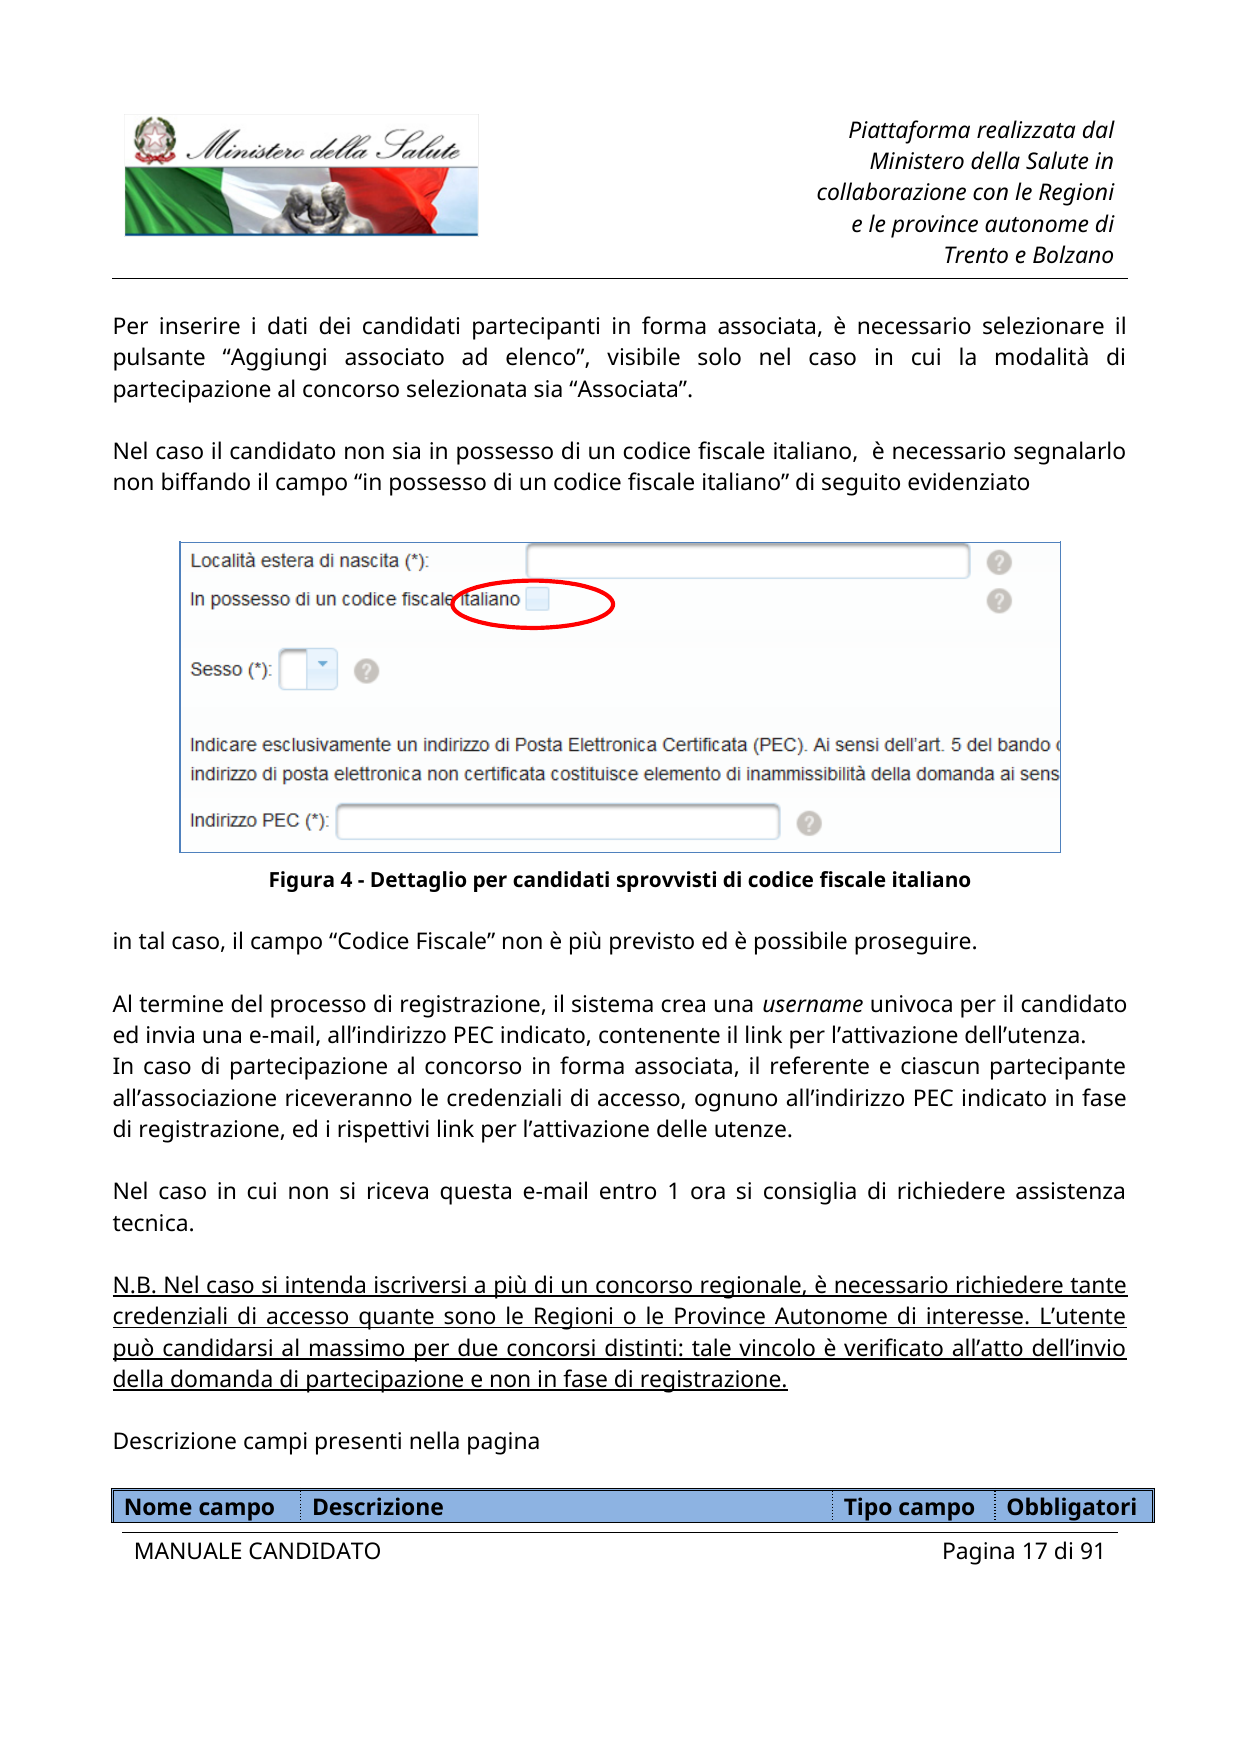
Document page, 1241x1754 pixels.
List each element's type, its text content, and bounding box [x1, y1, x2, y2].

text Per inserire i dati dei candidati partecipanti in forma associata, è necessario selezionare il pulsante “Aggiungi associato ad elenco”, visibile solo nel caso in cui la modalità di partecipazione al concorso selezionata sia “Associata”. [112, 310, 1128, 404]
text In caso di partecipazione al concorso in forma associata, il referente e ciascun partecipante all’associazione riceveranno le credenziali di accesso, ognuno all’indirizzo PEC indicato in fase di registrazione, ed i rispettivi link per l’attivazione delle utenze. [112, 1050, 1128, 1144]
text Figura 4 - Dettaglio per candidati sprovvisti di codice fiscale italiano [112, 866, 1128, 894]
table_header Tipo campo [832, 1491, 995, 1522]
text Al termine del processo di registrazione, il sistema crea una username univoca per il candidato ed invia una e-mail, all’indirizzo PEC indicato, contenente il link per l’attivazione dell’utenza. [112, 988, 1128, 1050]
text Nel caso in cui non si riceva questa e-mail entro 1 ora si consiglia di richiedere assistenza tecnica. [112, 1175, 1128, 1238]
text N.B. Nel caso si intenda iscriversi a più di un concorso regionale, è necessario richiedere tante [112, 1269, 1128, 1295]
text Descrizione campi presenti nella pagina [112, 1425, 1128, 1457]
text credenziali di accesso quante sono le Regioni o le Province Autonome di interesse. L’utente può candidarsi al massimo per due concorsi distinti: tale vincolo è verificato all’atto dell’invio della domanda di partecipazione e non in fase di registrazione. [112, 1296, 1128, 1394]
table_header Obbligatori [995, 1491, 1152, 1522]
text in tal caso, il campo “Codice Fiscale” non è più previsto ed è possibile proseguire. [112, 925, 1128, 957]
table_header Descrizione [301, 1491, 832, 1522]
table_header Nome campo [114, 1491, 301, 1522]
text Nel caso il candidato non sia in possesso di un codice fiscale italiano, è necessario segnalarlo non biffando il campo “in possesso di un codice fiscale italiano” di seguito evidenziato [112, 435, 1128, 498]
